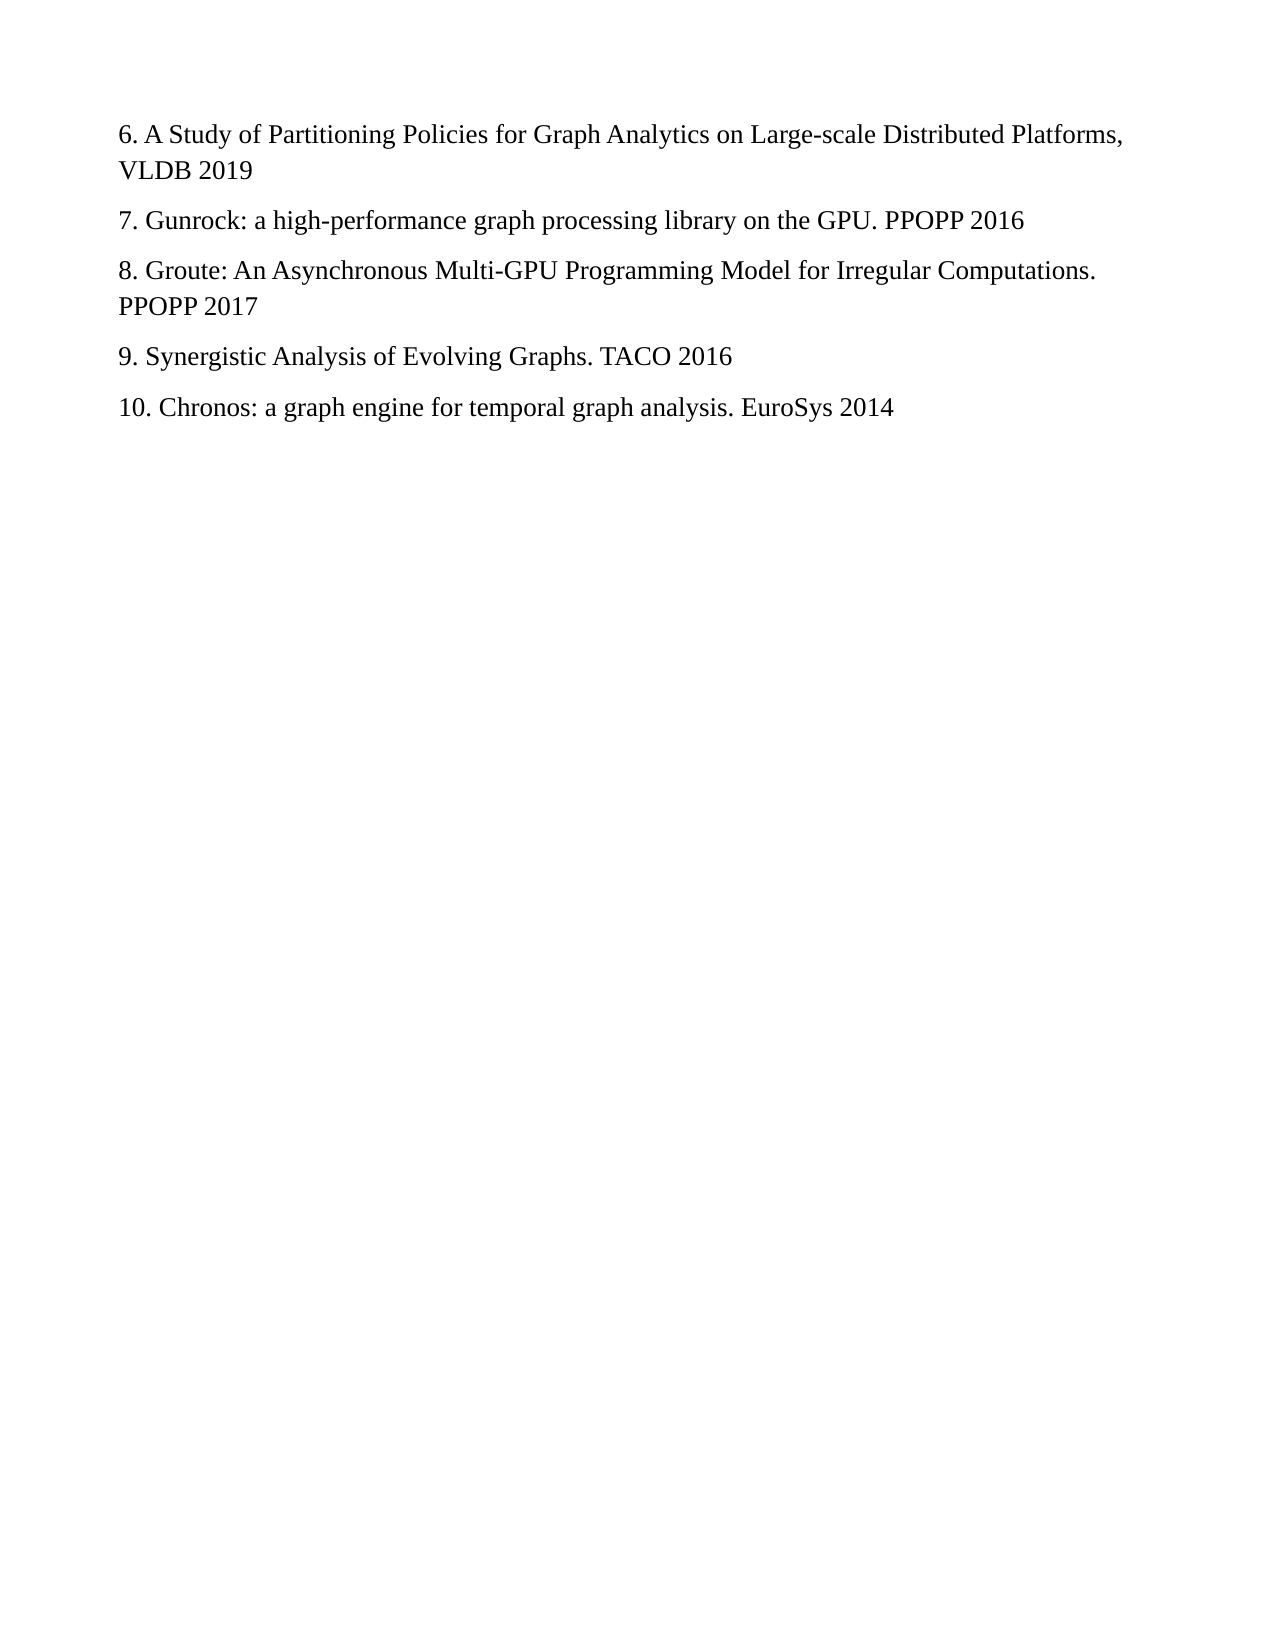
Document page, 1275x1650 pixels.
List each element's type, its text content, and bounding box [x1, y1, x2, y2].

text 9. Synergistic Analysis of Evolving Graphs. TACO 2016 [118, 341, 1157, 372]
text 7. Gunrock: a high-performance graph processing library on the GPU. PPOPP 2016 [118, 204, 1157, 235]
text 10. Chronos: a graph engine for temporal graph analysis. EuroSys 2014 [118, 391, 1157, 422]
text 6. A Study of Partitioning Policies for Graph Analytics on Large-scale Distributed Platforms, VLDB 2019 [118, 118, 1157, 185]
text 8. Groute: An Asynchronous Multi-GPU Programming Model for Irregular Computations. PPOPP 2017 [118, 254, 1157, 321]
